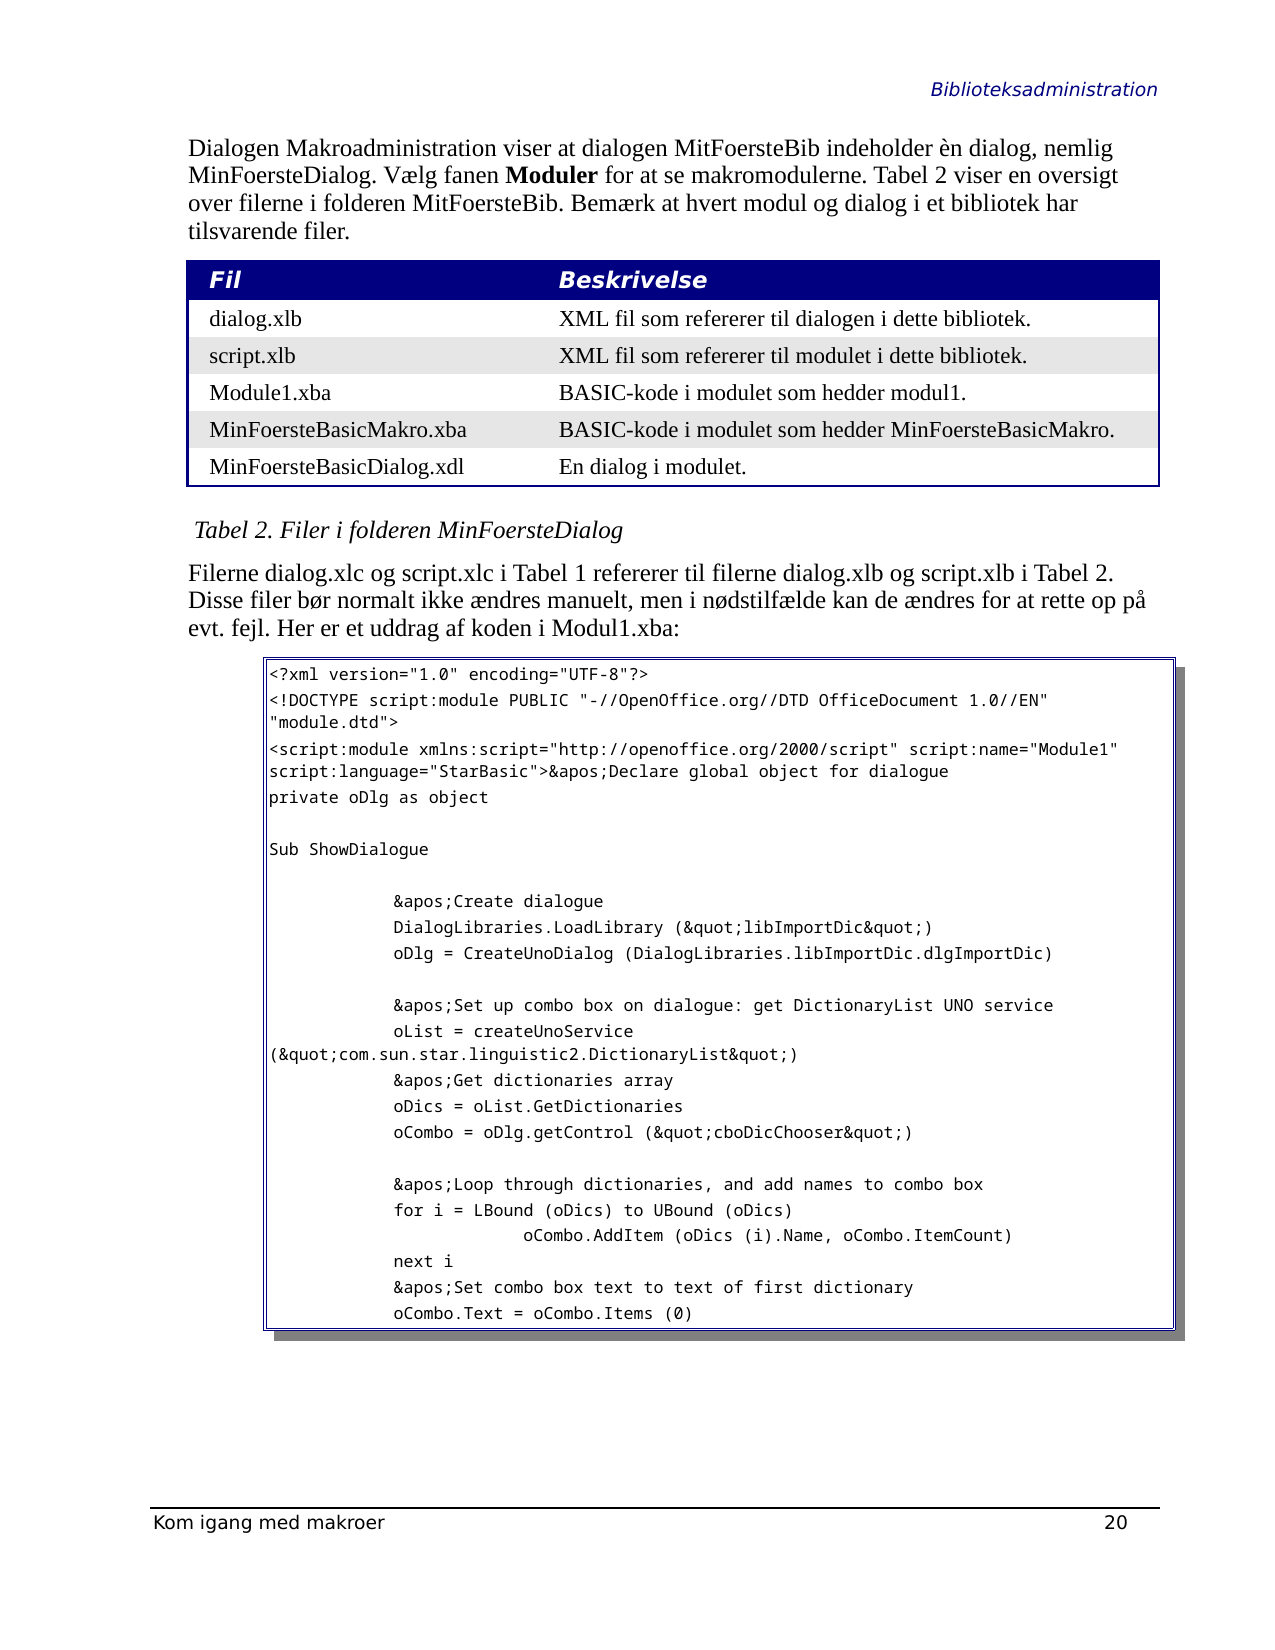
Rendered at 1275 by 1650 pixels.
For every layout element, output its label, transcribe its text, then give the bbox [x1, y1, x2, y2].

text Dialogen Makroadministration viser at dialogen MitFoersteBib indeholder èn dialog, nemlig MinFoersteDialog. Vælg fanen Moduler for at se makromodulerne. Tabel 2 viser en oversigt over filerne i folderen MitFoersteBib. Bemærk at hvert modul og dialog i et bibliotek har tilsvarende filer. [188, 134, 1160, 245]
text next i [267, 1244, 1173, 1271]
text oCombo = oDlg.getControl (&quot;cboDicChooser&quot;) [267, 1115, 1173, 1143]
table_cell BASIC-kode i modulet som hedder modul1. [538, 374, 1158, 411]
text Sub ShowDialogue [267, 832, 1173, 861]
text &apos;Loop through dictionaries, and add names to combo box [267, 1167, 1173, 1193]
table_cell XML fil som refererer til modulet i dette bibliotek. [538, 337, 1158, 374]
table_cell Module1.xba [189, 374, 538, 411]
text Filerne dialog.xlc og script.xlc i Tabel 1 refererer til filerne dialog.xlb og script.xlb i Tabel 2. Disse filer bør normalt ikke ændres manuelt, men i nødstilfælde kan de ændres for at rette op på evt. fejl. Her er et uddrag af koden i Modul1.xba: [188, 559, 1160, 642]
text oList = createUnoService (&quot;com.sun.star.linguistic2.DictionaryList&quot;) [267, 1014, 1173, 1063]
text <?xml version="1.0" encoding="UTF-8"?> [267, 660, 1173, 683]
text oCombo.AddItem (oDics (i).Name, oCombo.ItemCount) [267, 1219, 1173, 1244]
table_cell BASIC-kode i modulet som hedder MinFoersteBasicMakro. [538, 411, 1158, 448]
table_cell dialog.xlb [189, 300, 538, 337]
text Tabel 2. Filer i folderen MinFoersteDialog [194, 516, 1160, 544]
text oDlg = CreateUnoDialog (DialogLibraries.libImportDic.dlgImportDic) [267, 936, 1173, 964]
text &apos;Set up combo box on dialogue: get DictionaryList UNO service [267, 988, 1173, 1014]
table_cell MinFoersteBasicMakro.xba [189, 411, 538, 448]
table_cell script.xlb [189, 337, 538, 374]
text for i = LBound (oDics) to UBound (oDics) [267, 1193, 1173, 1219]
text &apos;Set combo box text to text of first dictionary [267, 1271, 1173, 1296]
table_cell MinFoersteBasicDialog.xdl [189, 448, 538, 485]
text DialogLibraries.LoadLibrary (&quot;libImportDic&quot;) [267, 910, 1173, 936]
text oDics = oList.GetDictionaries [267, 1089, 1173, 1115]
text private oDlg as object [267, 781, 1173, 809]
table_cell En dialog i modulet. [538, 448, 1158, 485]
table_header Beskrivelse [538, 262, 1158, 300]
text &apos;Get dictionaries array [267, 1063, 1173, 1089]
text <!DOCTYPE script:module PUBLIC "-//OpenOffice.org//DTD OfficeDocument 1.0//EN" "module.dtd"> [267, 683, 1173, 732]
text oCombo.Text = oCombo.Items (0) [264, 1296, 1175, 1330]
text &apos;Create dialogue [267, 884, 1173, 910]
text <script:module xmlns:script="http://openoffice.org/2000/script" script:name="Module1" script:language="StarBasic">&apos;Declare global object for dialogue [267, 732, 1173, 781]
table_header Fil [189, 262, 538, 300]
table_cell XML fil som refererer til dialogen i dette bibliotek. [538, 300, 1158, 337]
